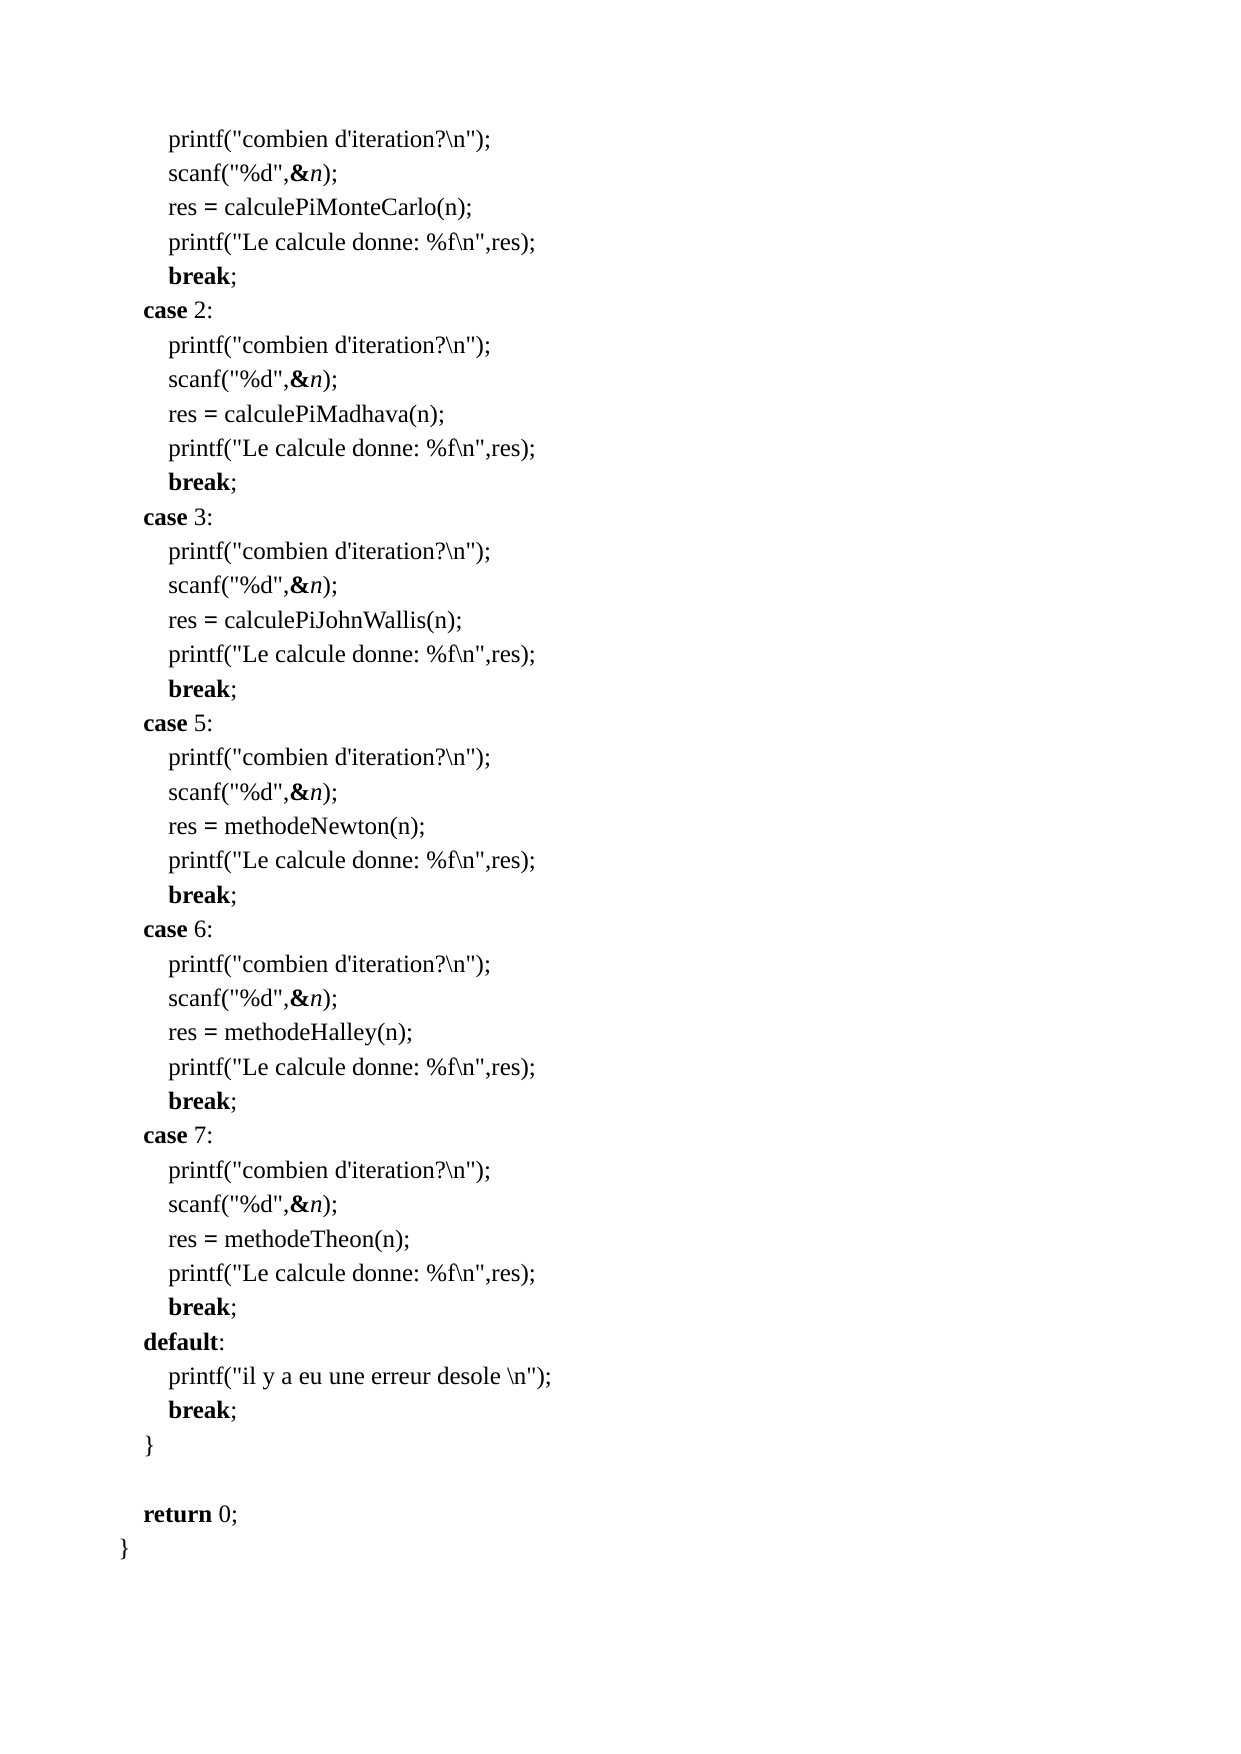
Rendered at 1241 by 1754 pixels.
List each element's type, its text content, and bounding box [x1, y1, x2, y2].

text printf("Le calcule donne: %f\n",res); [118, 221, 1122, 256]
text case 2: [118, 290, 1122, 324]
text case 7: [118, 1115, 1122, 1149]
text default: [118, 1321, 1122, 1356]
text res = methodeHalley(n); [118, 1012, 1122, 1046]
text res = calculePiMonteCarlo(n); [118, 187, 1122, 221]
text printf("Le calcule donne: %f\n",res); [118, 1252, 1122, 1287]
text case 6: [118, 909, 1122, 943]
text printf("combien d'iteration?\n"); [118, 531, 1122, 565]
text break; [118, 668, 1122, 702]
text printf("combien d'iteration?\n"); [118, 1149, 1122, 1184]
text break; [118, 874, 1122, 909]
text printf("Le calcule donne: %f\n",res); [118, 427, 1122, 462]
text printf("combien d'iteration?\n"); [118, 324, 1122, 359]
text printf("combien d'iteration?\n"); [118, 737, 1122, 771]
text scanf("%d",&n); [118, 771, 1122, 806]
text case 5: [118, 702, 1122, 737]
text printf("il y a eu une erreur desole \n"); [118, 1356, 1122, 1390]
text break; [118, 256, 1122, 290]
text scanf("%d",&n); [118, 152, 1122, 187]
text res = methodeTheon(n); [118, 1218, 1122, 1252]
text printf("combien d'iteration?\n"); [118, 943, 1122, 977]
text printf("Le calcule donne: %f\n",res); [118, 1046, 1122, 1081]
text return 0; [118, 1493, 1122, 1527]
text printf("Le calcule donne: %f\n",res); [118, 634, 1122, 668]
text } [118, 1424, 1122, 1459]
text break; [118, 1287, 1122, 1321]
text printf("Le calcule donne: %f\n",res); [118, 840, 1122, 874]
text } [118, 1527, 1122, 1562]
text printf("combien d'iteration?\n"); [118, 118, 1122, 152]
text scanf("%d",&n); [118, 977, 1122, 1012]
text scanf("%d",&n); [118, 359, 1122, 393]
text scanf("%d",&n); [118, 565, 1122, 599]
text break; [118, 1081, 1122, 1115]
text res = calculePiJohnWallis(n); [118, 599, 1122, 634]
text res = methodeNewton(n); [118, 806, 1122, 840]
text res = calculePiMadhava(n); [118, 393, 1122, 427]
text case 3: [118, 496, 1122, 531]
text break; [118, 1390, 1122, 1424]
text scanf("%d",&n); [118, 1184, 1122, 1218]
text break; [118, 462, 1122, 496]
